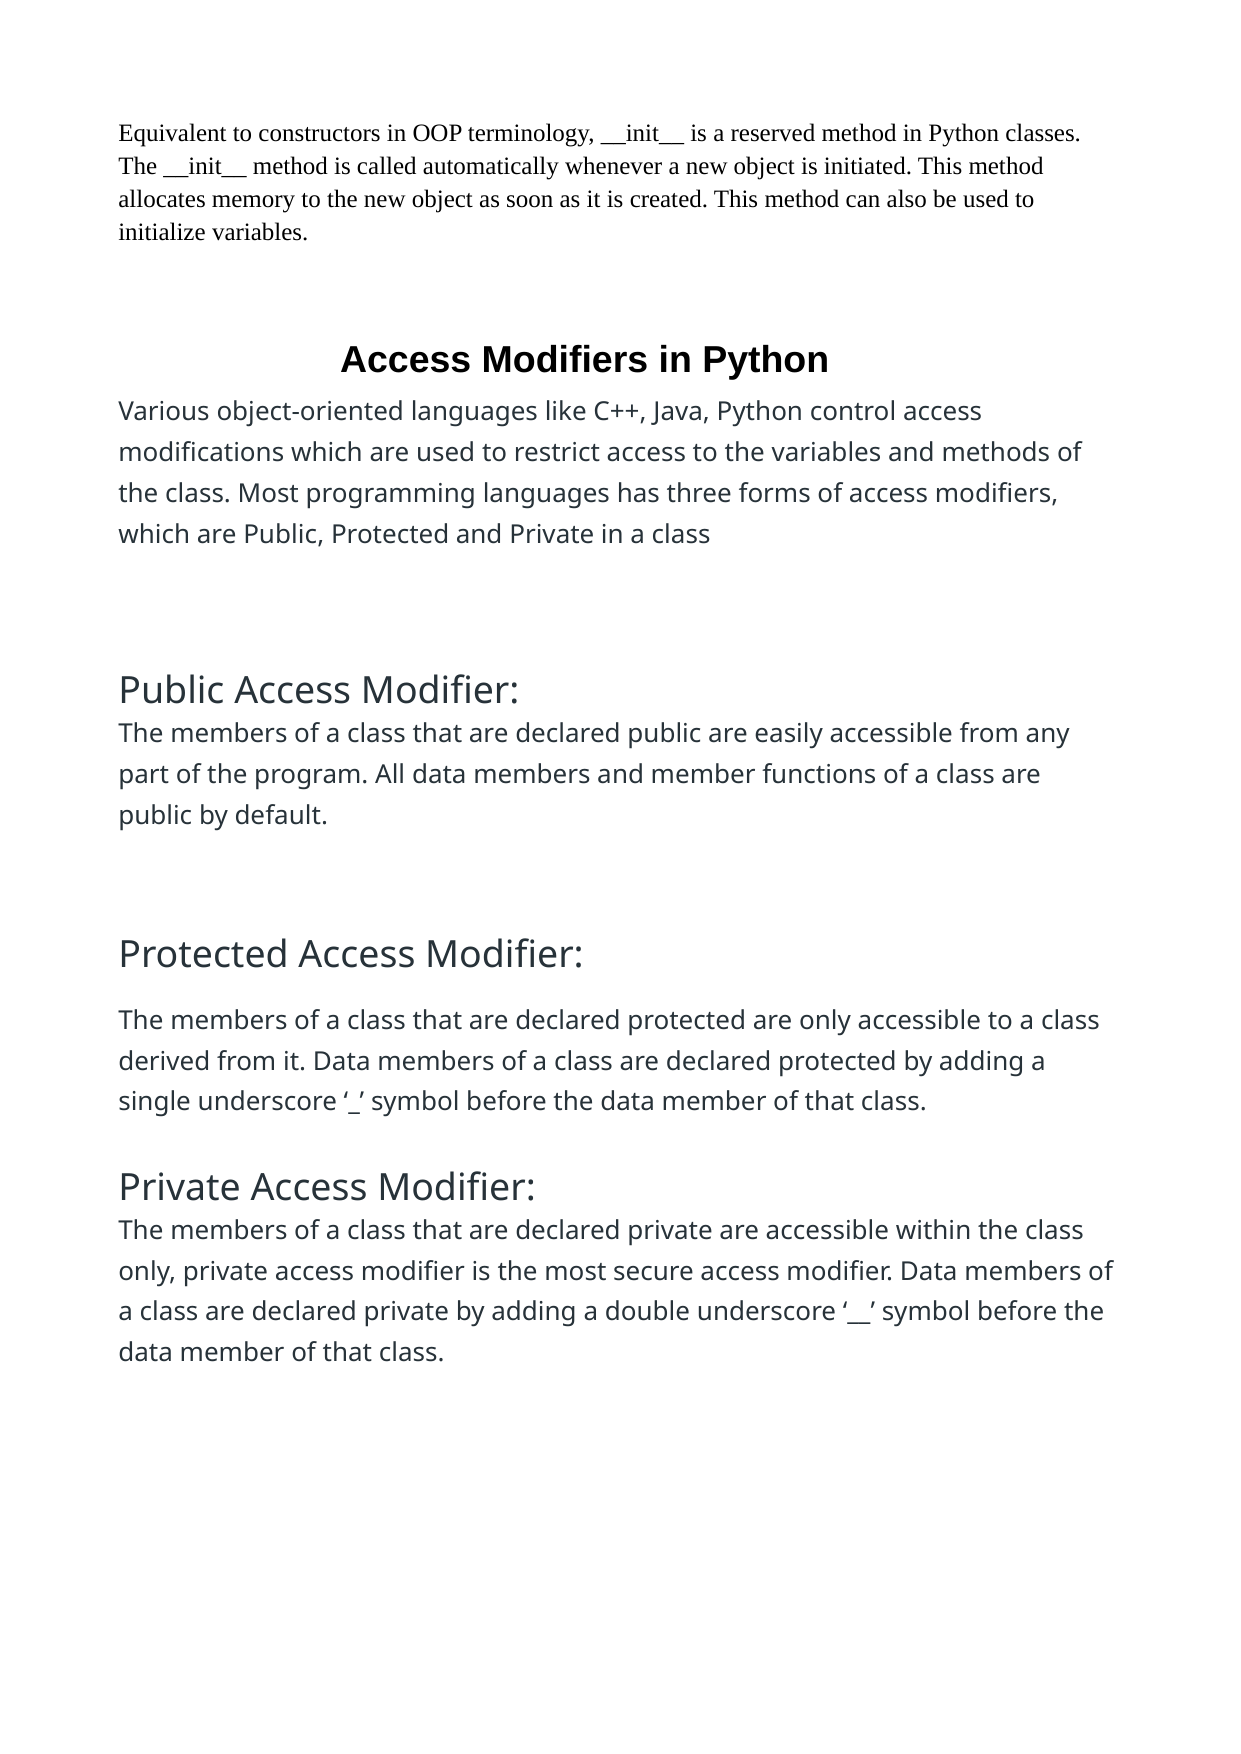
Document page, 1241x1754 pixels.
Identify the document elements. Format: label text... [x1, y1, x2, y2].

text The members of a class that are declared protected are only accessible to a class derived from it. Data members of a class are declared protected by adding a single underscore ‘_’ symbol before the data member of that class. [118, 1001, 1122, 1118]
text The members of a class that are declared public are easily accessible from any part of the program. All data members and member functions of a class are public by default. [118, 715, 1122, 832]
subtitle Public Access Modifier: [118, 664, 1122, 715]
text Protected Access Modifier: [118, 927, 1122, 978]
subtitle Access Modifiers in Python [118, 337, 1122, 381]
text The members of a class that are declared private are accessible within the class only, private access modifier is the most secure access modifier. Data members of a class are declared private by adding a double underscore ‘__’ symbol before the data member of that class. [118, 1211, 1122, 1369]
subtitle Private Access Modifier: [118, 1160, 1122, 1211]
text Equivalent to constructors in OOP terminology, __init__ is a reserved method in Python classes. The __init__ method is called automatically whenever a new object is initiated. This method allocates memory to the new object as soon as it is created. This method can also be used to initialize variables. [118, 118, 1122, 246]
text Various object-oriented languages like C++, Java, Python control access modifications which are used to restrict access to the variables and methods of the class. Most programming languages has three forms of access modifiers, which are Public, Protected and Private in a class [118, 393, 1122, 551]
